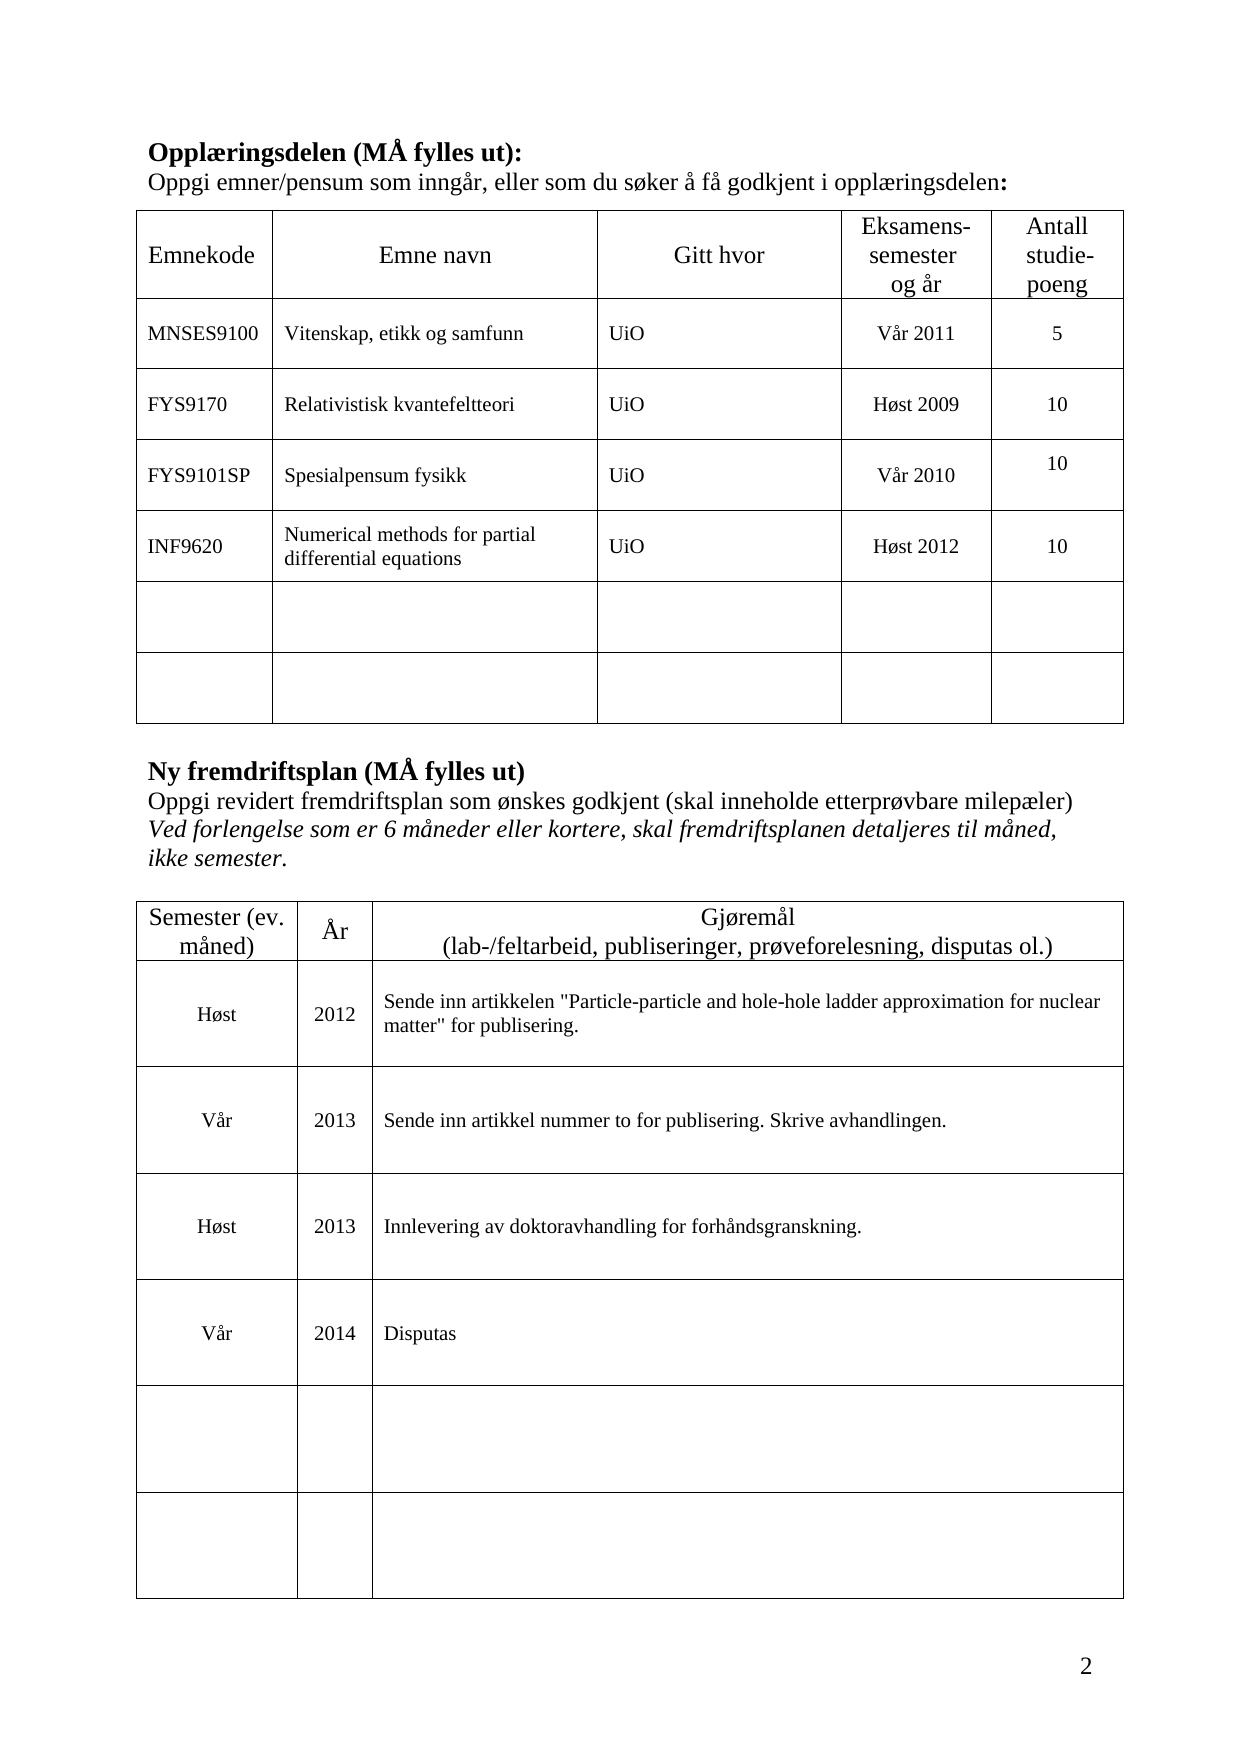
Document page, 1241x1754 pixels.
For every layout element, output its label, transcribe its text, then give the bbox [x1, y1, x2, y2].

table_cell [273, 653, 597, 722]
table_cell Numerical methods for partial differential equations [273, 511, 597, 581]
table_cell [137, 653, 272, 722]
table_cell Disputas [373, 1280, 1123, 1385]
table_cell UiO [598, 511, 841, 581]
table_cell UiO [598, 299, 841, 368]
table_cell 2012 [298, 961, 372, 1066]
table_header Semester (ev. måned) [137, 902, 297, 960]
table_header Gjøremål (lab-/feltarbeid, publiseringer, prøveforelesning, disputas ol.) [373, 902, 1123, 960]
table_cell Spesialpensum fysikk [273, 440, 597, 510]
table_cell Vitenskap, etikk og samfunn [273, 299, 597, 368]
table_header Emne navn [273, 211, 597, 297]
table_header År [298, 902, 372, 960]
table_cell Høst [137, 1174, 297, 1279]
table_cell Høst 2009 [842, 369, 991, 439]
table_cell Høst [137, 961, 297, 1066]
table_cell UiO [598, 440, 841, 510]
table_cell INF9620 [137, 511, 272, 581]
table_cell [373, 1386, 1123, 1492]
table_cell [992, 653, 1123, 722]
table_cell MNSES9100 [137, 299, 272, 368]
table_cell 10 [992, 440, 1123, 510]
table_cell 2014 [298, 1280, 372, 1385]
table_cell Vår 2011 [842, 299, 991, 368]
table_cell Sende inn artikkelen "Particle-particle and hole-hole ladder approximation for nuclear matter" for publisering. [373, 961, 1123, 1066]
table_header Emnekode [137, 211, 272, 297]
table_cell [598, 582, 841, 652]
table_cell Relativistisk kvantefeltteori [273, 369, 597, 439]
table_cell [298, 1386, 372, 1492]
text Ved forlengelse som er 6 måneder eller kortere, skal fremdriftsplanen detaljeres til måned, ikke semester. [148, 814, 1092, 872]
table_cell 5 [992, 299, 1123, 368]
table_cell [992, 582, 1123, 652]
table_cell Vår [137, 1280, 297, 1385]
table_cell UiO [598, 369, 841, 439]
table_cell [137, 1386, 297, 1492]
table_cell [842, 653, 991, 722]
table_cell [842, 582, 991, 652]
text Oppgi revidert fremdriftsplan som ønskes godkjent (skal inneholde etterprøvbare milepæler) [148, 786, 1092, 814]
table_cell [137, 1493, 297, 1598]
table_cell 2013 [298, 1067, 372, 1172]
text Opplæringsdelen (MÅ fylles ut): [148, 136, 1092, 167]
table_cell 2013 [298, 1174, 372, 1279]
table_header Antall studie-poeng [992, 211, 1123, 297]
table_cell [298, 1493, 372, 1598]
table_cell Vår 2010 [842, 440, 991, 510]
table_cell 10 [992, 511, 1123, 581]
table_cell Sende inn artikkel nummer to for publisering. Skrive avhandlingen. [373, 1067, 1123, 1172]
table_cell [273, 582, 597, 652]
text Ny fremdriftsplan (MÅ fylles ut) [148, 754, 1092, 786]
table_cell Vår [137, 1067, 297, 1172]
table_header Eksamens-semester og år [842, 211, 991, 297]
table_cell [373, 1493, 1123, 1598]
table_header Gitt hvor [598, 211, 841, 297]
table_cell Innlevering av doktoravhandling for forhåndsgranskning. [373, 1174, 1123, 1279]
table_cell 10 [992, 369, 1123, 439]
table_cell FYS9170 [137, 369, 272, 439]
text Oppgi emner/pensum som inngår, eller som du søker å få godkjent i opplæringsdelen: [148, 167, 1092, 196]
table_cell Høst 2012 [842, 511, 991, 581]
table_cell [137, 582, 272, 652]
table_cell [598, 653, 841, 722]
table_cell FYS9101SP [137, 440, 272, 510]
